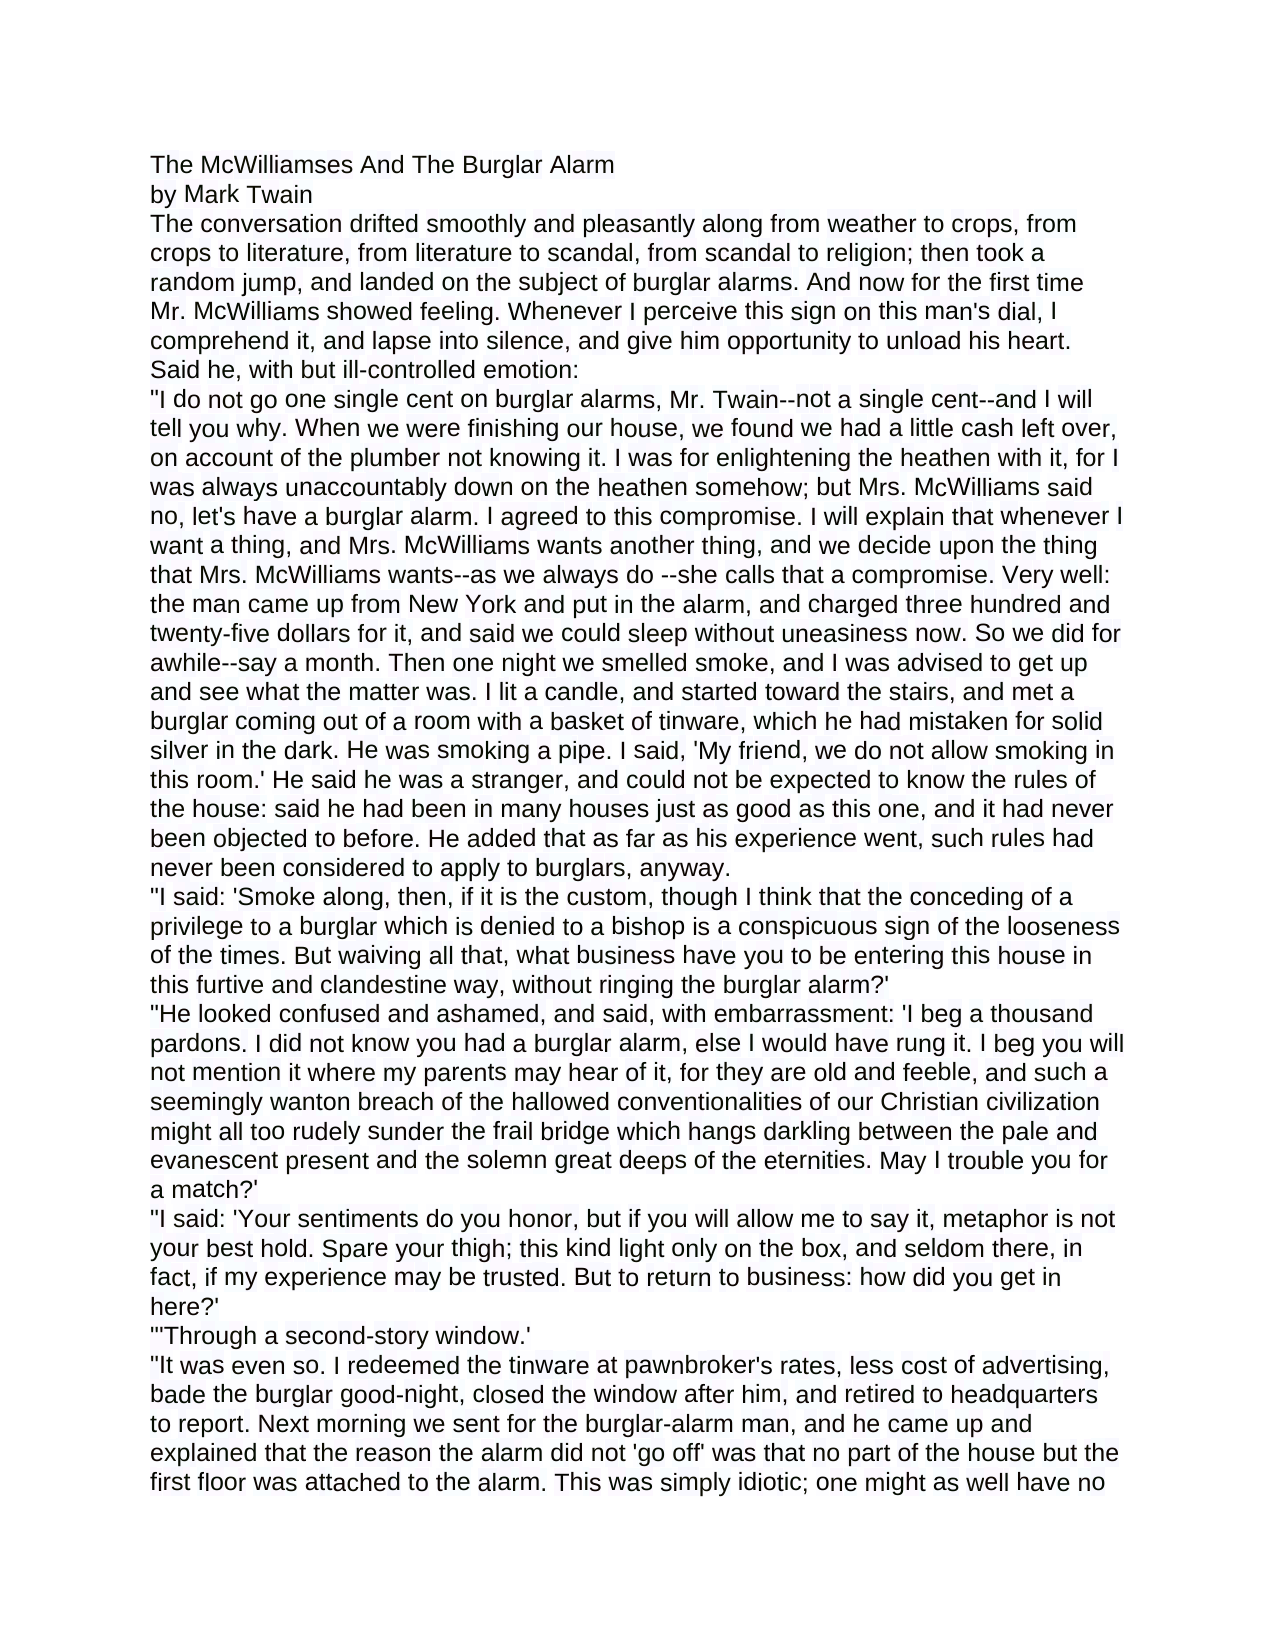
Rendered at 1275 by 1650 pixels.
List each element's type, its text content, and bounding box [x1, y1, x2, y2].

text The McWilliamses And The Burglar Alarm [594, 150, 1125, 179]
text The McWilliamses And The Burglar Alarm [179, 150, 221, 179]
text "'Through a second-story window.' [531, 1321, 1125, 1350]
text "I said: 'Your sentiments do you honor, but if you will allow me to say it, metaphor is not your best hold. Spare your thigh; this kind light only on the box, and seldom there, in fact, if my experience may be trusted. But to return to business: how did you get in here?' [217, 1204, 1125, 1321]
text "I do not go one single cent on burglar alarms, Mr. Twain--not a single cent--and I will tell you why. When we were finishing our house, we found we had a little cash left over, on account of the plumber not knowing it. I was for enlightening the heathen with it, for I was always unaccountably down on the heathen somehow; but Mrs. McWilliams said no, let's have a burglar alarm. I agreed to this compromise. I will explain that whenever I want a thing, and Mrs. McWilliams wants another thing, and we decide upon the thing that Mrs. McWilliams wants--as we always do --she calls that a compromise. Very well: the man came up from New York and put in the alarm, and charged three hundred and twenty-five dollars for it, and said we could sleep without uneasiness now. So we did for awhile--say a month. Then one night we smelled smoke, and I was advised to get up and see what the matter was. I lit a candle, and started toward the stairs, and met a burglar coming out of a room with a basket of tinware, which he had mistaken for solid silver in the dark. He was smoking a pipe. I said, 'My friend, we do not allow smoking in this room.' He said he was a stranger, and could not be expected to know the rules of the house: said he had been in many houses just as good as this one, and it had never been objected to before. He added that as far as his experience went, such rules had never been considered to apply to burglars, anyway. [150, 384, 1125, 882]
text "He looked confused and ashamed, and said, with embarrassment: 'I beg a thousand pardons. I did not know you had a burglar alarm, else I would have rung it. I beg you will not mention it where my parents may hear of it, for they are old and feeble, and such a seemingly wanton breach of the hallowed conventionalities of our Christian civilization might all too rudely sunder the frail bridge which hangs darkling between the pale and evanescent present and the solemn great deeps of the eternities. May I trouble you for a match?' [150, 999, 1125, 1204]
text by Mark Twain [150, 179, 184, 208]
text by Mark Twain [239, 179, 1125, 208]
text "I said: 'Smoke along, then, if it is the custom, though I think that the conceding of a privilege to a burglar which is denied to a bishop is a conspicuous sign of the looseness of the times. But waiving all that, what business have you to be entering this house in this furtive and clandestine way, without ringing the burglar alarm?' [150, 882, 1125, 999]
text The conversation drifted smoothly and pleasantly along from weather to crops, from crops to literature, from literature to scandal, from scandal to religion; then took a random jump, and landed on the subject of burglar alarms. And now for the first time Mr. McWilliams showed feeling. Whenever I perceive this sign on this man's dial, I comprehend it, and lapse into silence, and give him opportunity to unload his heart. Said he, with but ill-controlled emotion: [150, 208, 1125, 384]
